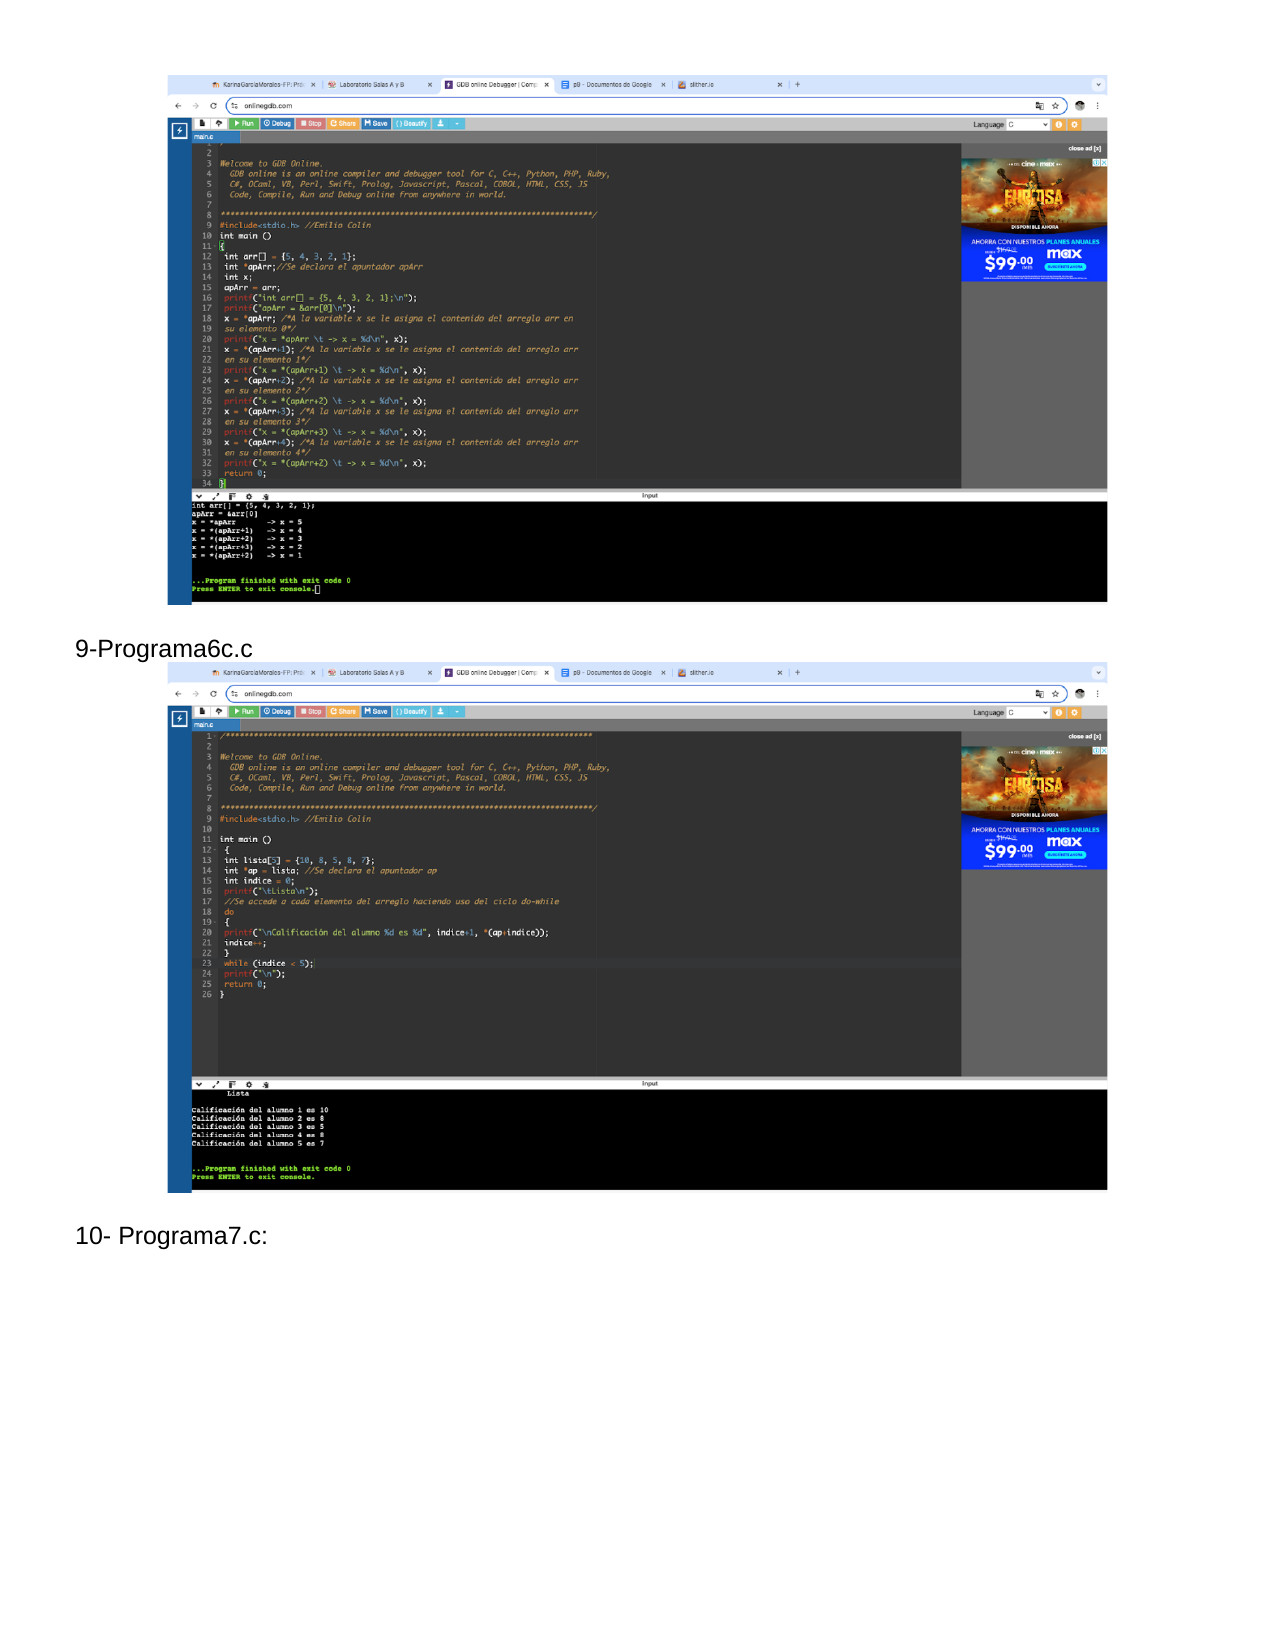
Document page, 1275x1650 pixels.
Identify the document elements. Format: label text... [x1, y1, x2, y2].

text 10- Programa7.c: [75, 1221, 1200, 1250]
text 9-Programa6c.c [75, 634, 1200, 662]
